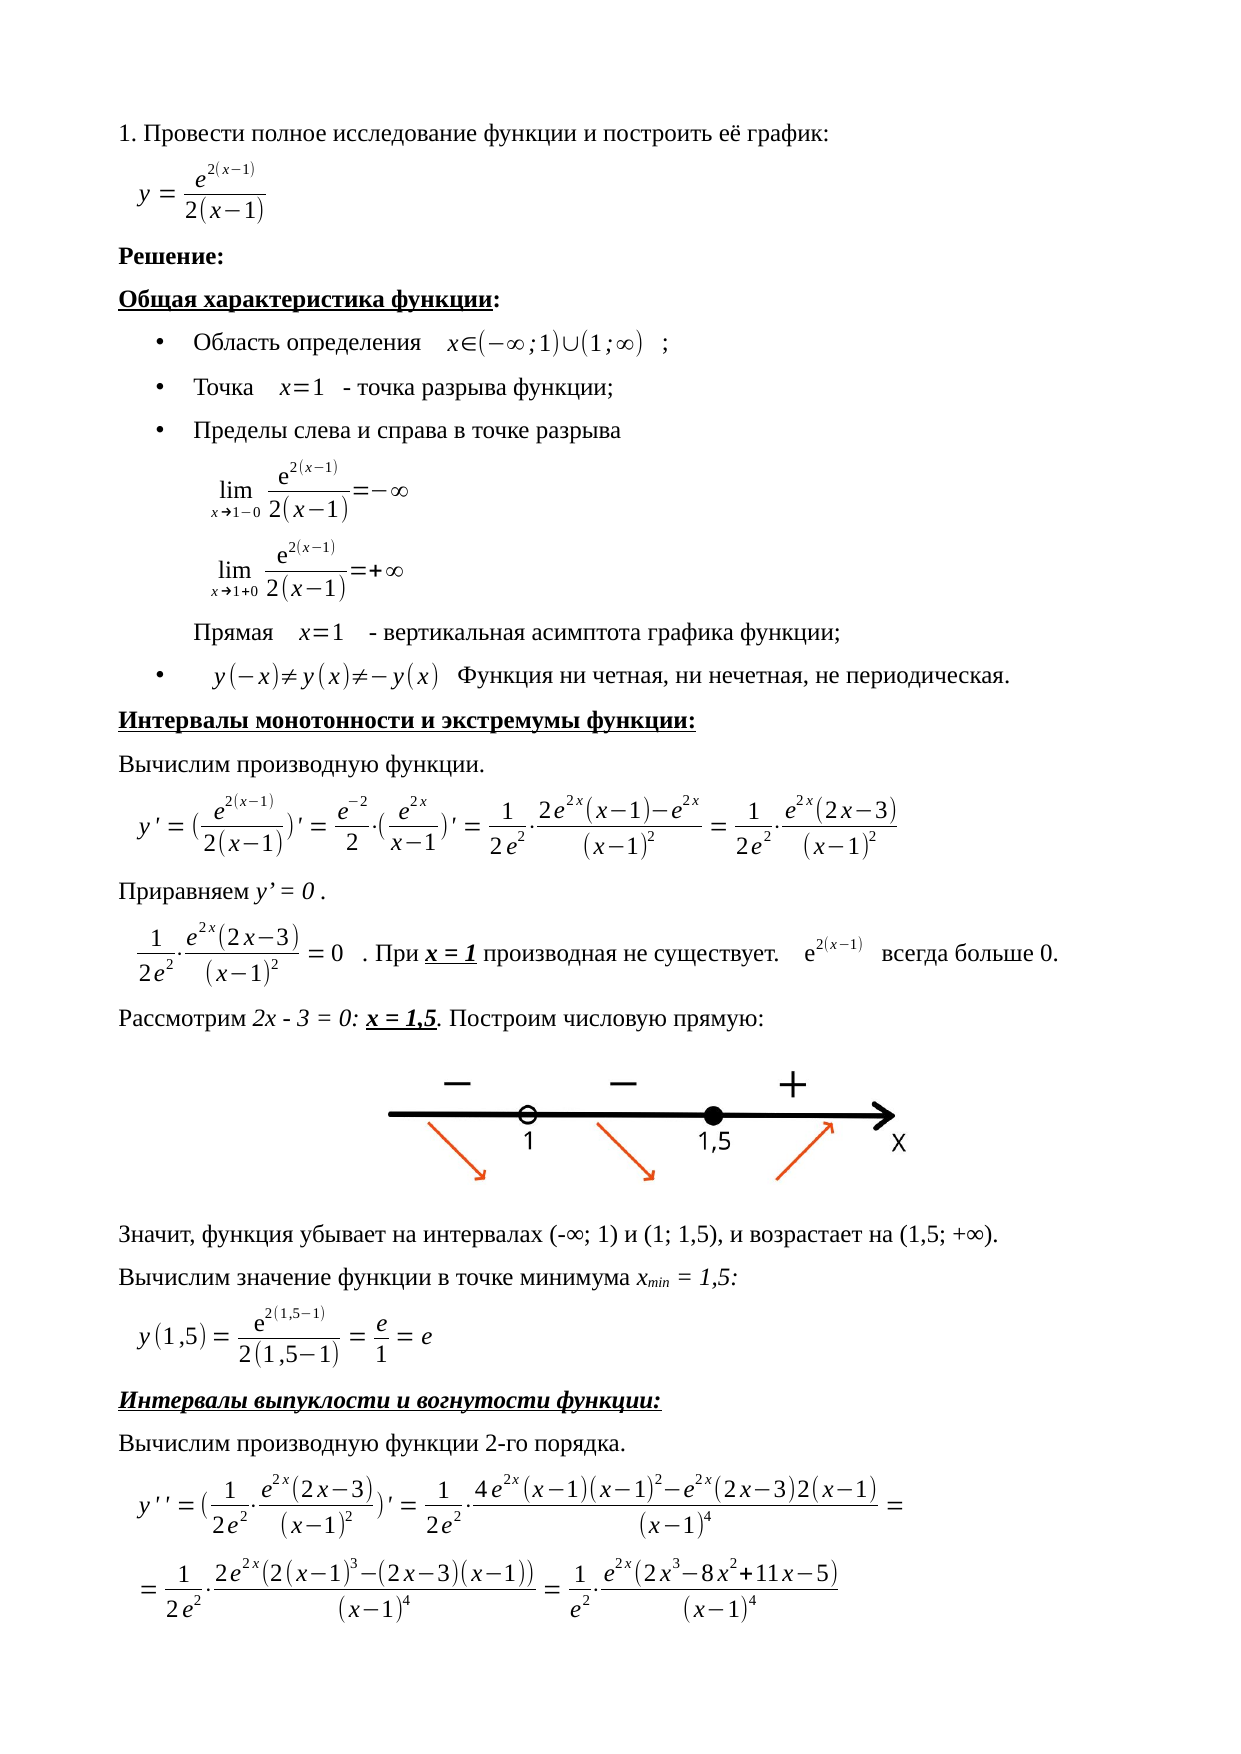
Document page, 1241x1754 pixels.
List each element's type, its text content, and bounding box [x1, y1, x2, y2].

text Приравняем y’ = 0 . [118, 876, 1163, 905]
picture [364, 1046, 918, 1185]
list Прямая - вертикальная асимптота графика функции; [156, 617, 1163, 646]
text 1. Провести полное исследование функции и построить её график: [118, 118, 1163, 147]
text Вычислим значение функции в точке минимума xmin = 1,5: [118, 1262, 1163, 1291]
list Пределы слева и справа в точке разрыва [156, 415, 1163, 444]
list Точка - точка разрыва функции; [156, 372, 1163, 401]
text Интервалы выпуклости и вогнутости функции: [118, 1385, 1163, 1413]
text Рассмотрим 2x - 3 = 0: x = 1,5. Построим числовую прямую: [118, 1003, 1163, 1032]
list Функция ни четная, ни нечетная, не периодическая. [156, 661, 1163, 691]
text Значит, функция убывает на интервалах (-∞; 1) и (1; 1,5), и возрастает на (1,5; +∞). [118, 1219, 1163, 1248]
text Решение: [118, 241, 1163, 270]
text Вычислим производную функции 2-го порядка. [118, 1428, 1163, 1457]
list Область определения ; [156, 327, 1163, 358]
text Вычислим производную функции. [118, 749, 1163, 777]
text Общая характеристика функции: [118, 284, 1163, 313]
text Интервалы монотонности и экстремумы функции: [118, 706, 1163, 734]
text . При x = 1 производная не существует. всегда больше 0. [118, 919, 1163, 989]
